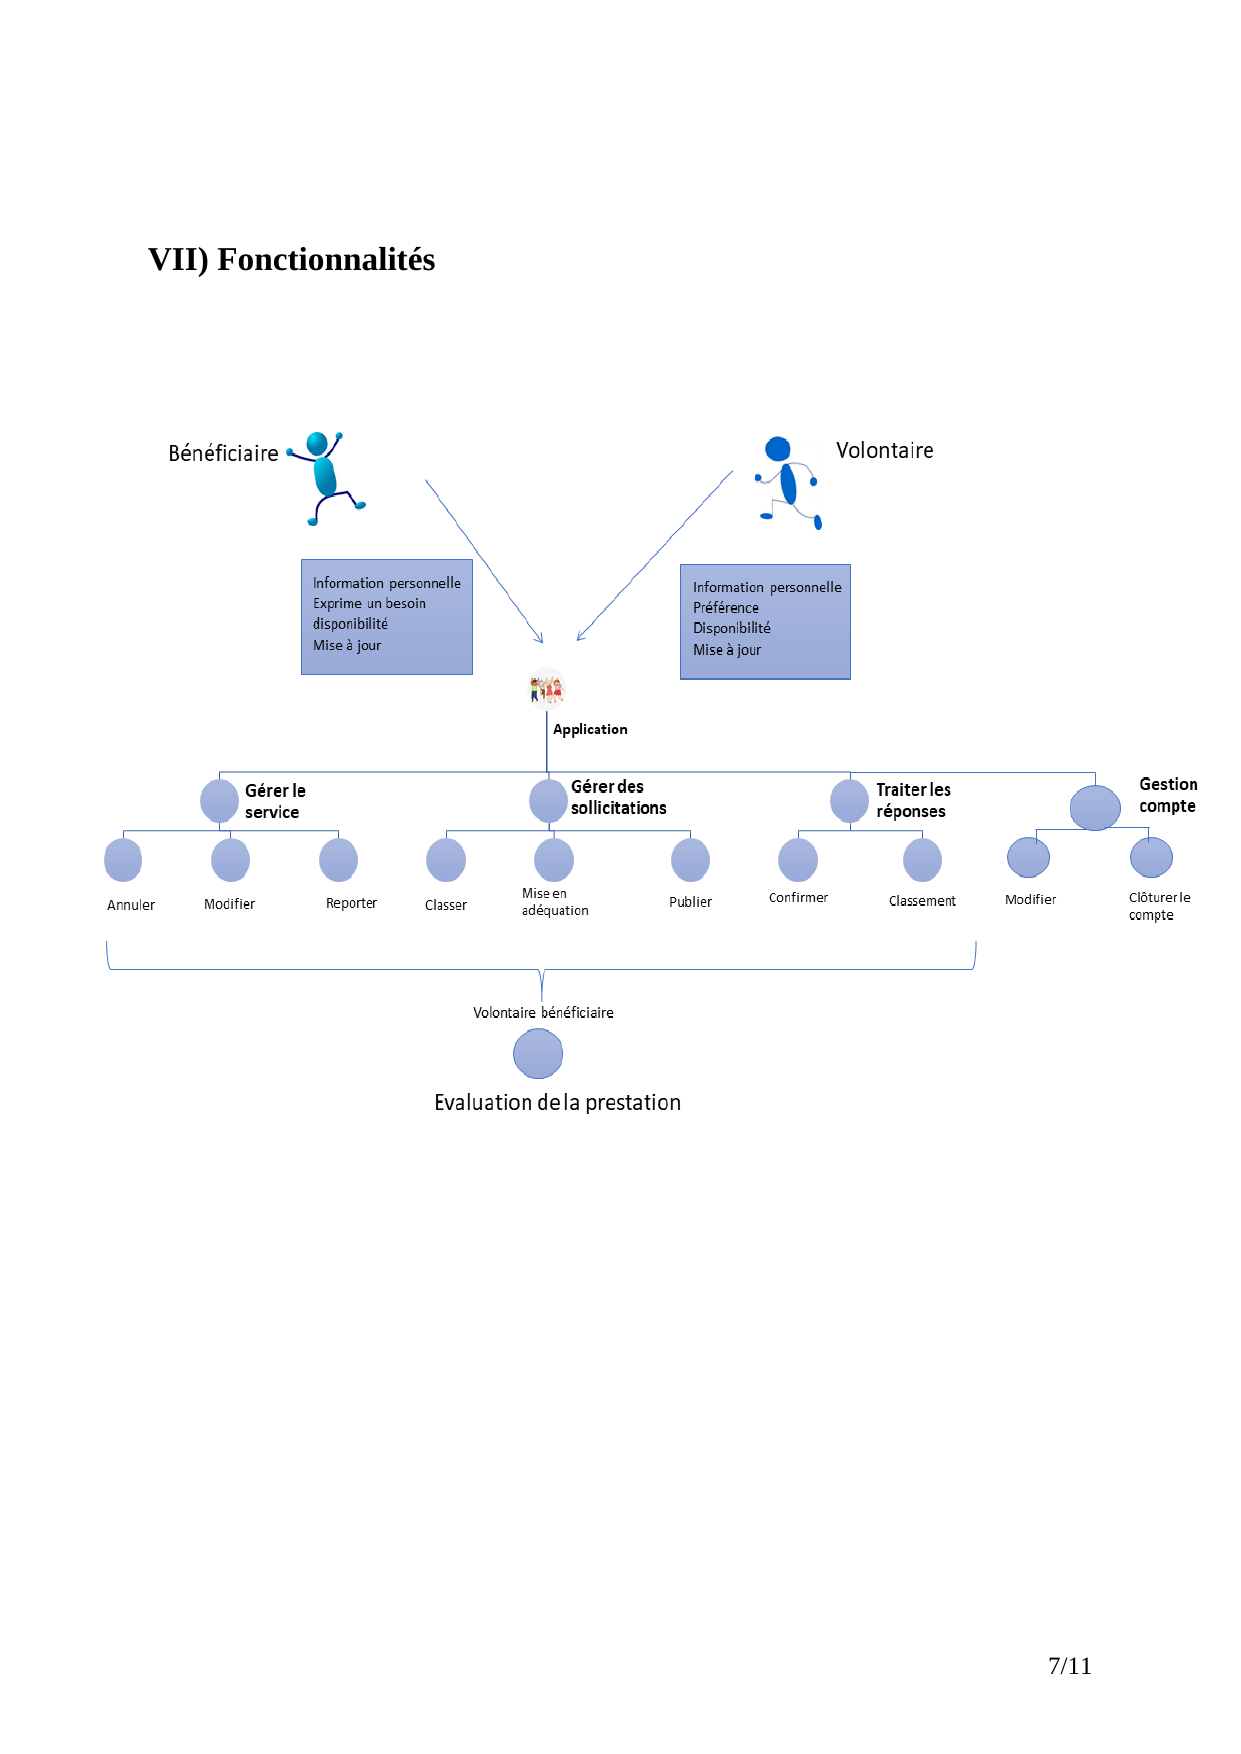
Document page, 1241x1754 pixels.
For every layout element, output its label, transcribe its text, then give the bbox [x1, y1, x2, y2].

picture [0, 426, 1211, 1201]
subtitle VII) Fonctionnalités [148, 239, 1092, 277]
